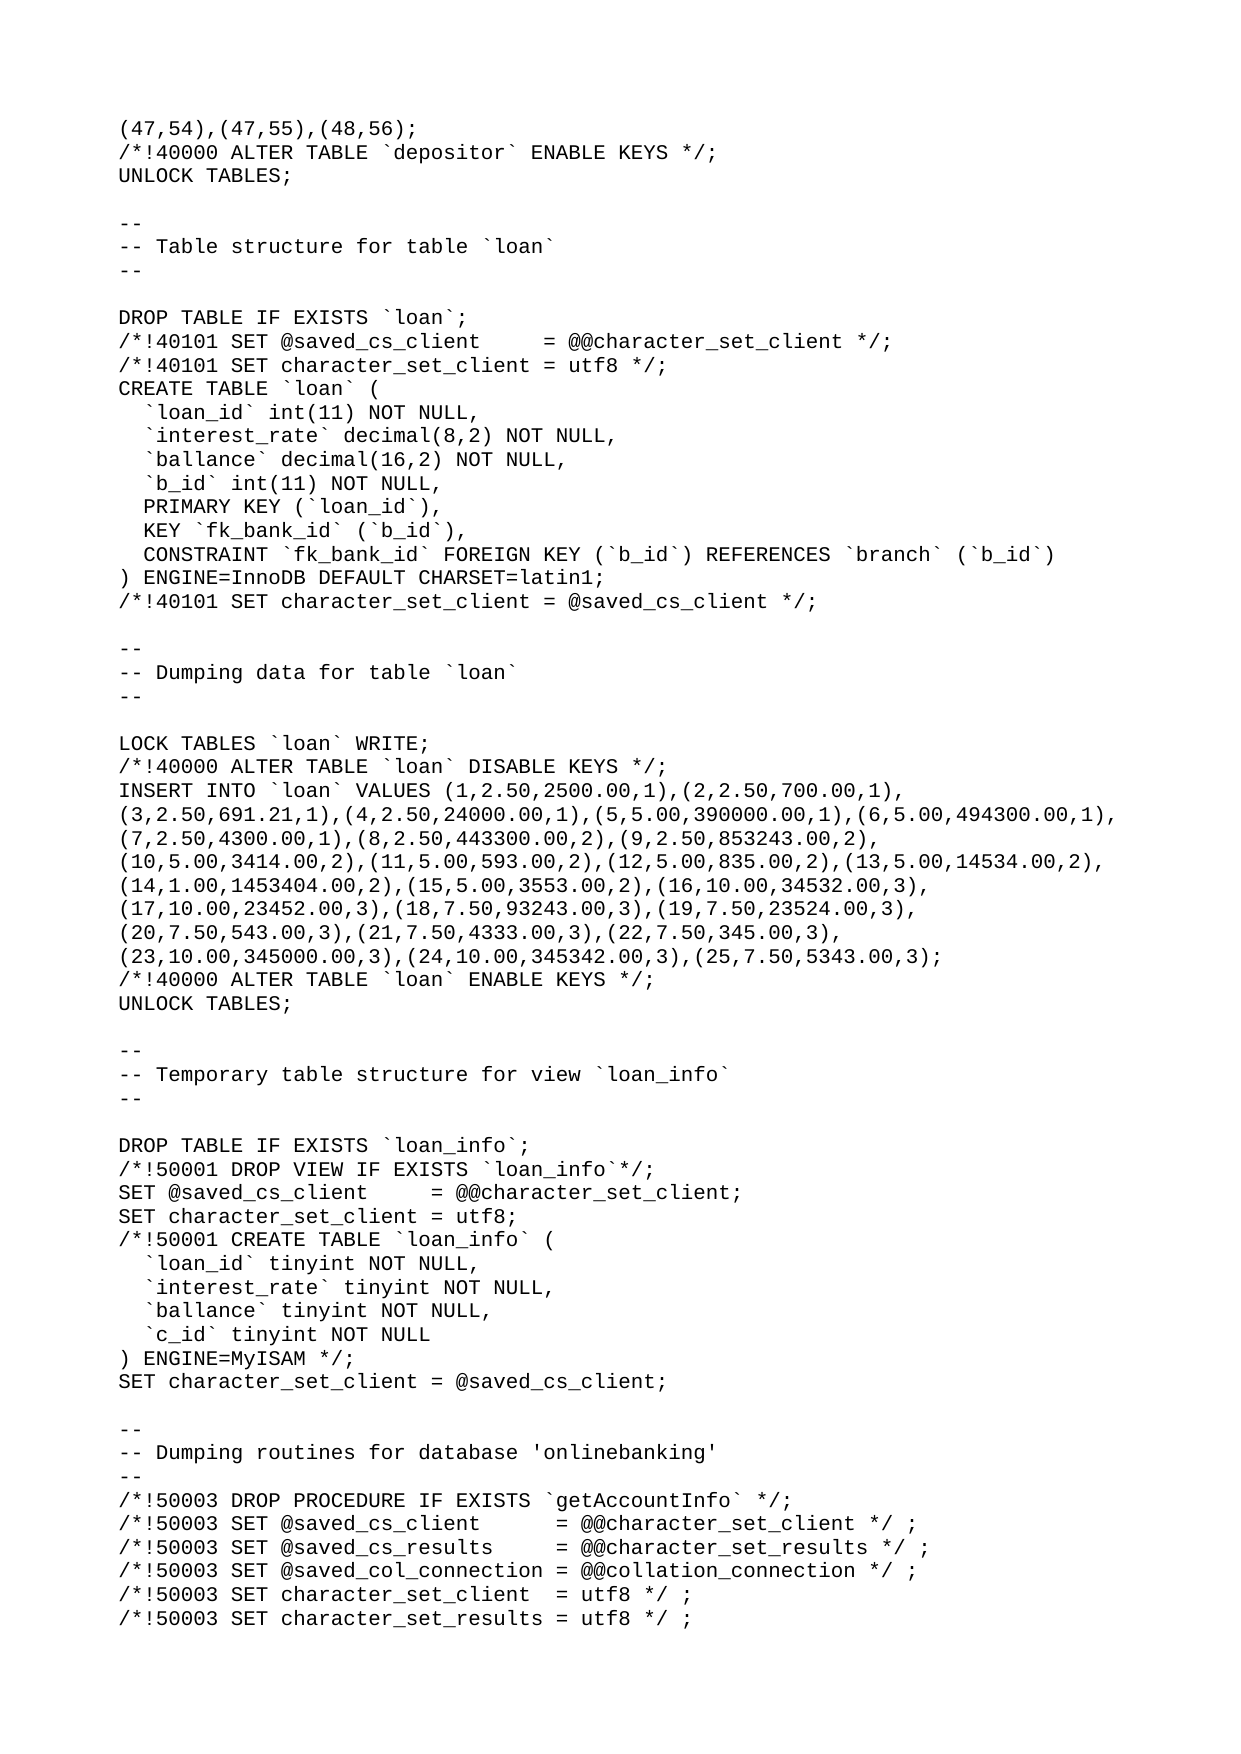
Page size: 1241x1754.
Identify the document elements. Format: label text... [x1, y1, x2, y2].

text -- [118, 1040, 1122, 1064]
text -- [118, 638, 1122, 662]
text -- [118, 1419, 1122, 1442]
text `ballance` tinyint NOT NULL, [118, 1300, 1122, 1324]
text `interest_rate` tinyint NOT NULL, [118, 1277, 1122, 1300]
text /*!50001 DROP VIEW IF EXISTS `loan_info`*/; [118, 1158, 1122, 1182]
text KEY `fk_bank_id` (`b_id`), [118, 520, 1122, 544]
text ) ENGINE=MyISAM */; [118, 1348, 1122, 1371]
text /*!50001 CREATE TABLE `loan_info` ( [118, 1229, 1122, 1253]
text `b_id` int(11) NOT NULL, [118, 473, 1122, 496]
text DROP TABLE IF EXISTS `loan_info`; [118, 1135, 1122, 1158]
text /*!40000 ALTER TABLE `loan` DISABLE KEYS */; [118, 757, 1122, 780]
text ) ENGINE=InnoDB DEFAULT CHARSET=latin1; [118, 567, 1122, 591]
text LOCK TABLES `loan` WRITE; [118, 733, 1122, 757]
text /*!50003 SET @saved_col_connection = @@collation_connection */ ; [118, 1561, 1122, 1584]
text CREATE TABLE `loan` ( [118, 378, 1122, 402]
text /*!50003 SET character_set_results = utf8 */ ; [118, 1608, 1122, 1631]
text /*!50003 SET @saved_cs_client = @@character_set_client */ ; [118, 1513, 1122, 1537]
text `loan_id` tinyint NOT NULL, [118, 1253, 1122, 1277]
text -- [118, 213, 1122, 236]
text /*!50003 SET @saved_cs_results = @@character_set_results */ ; [118, 1537, 1122, 1561]
text -- Dumping data for table `loan` [118, 662, 1122, 686]
text -- Temporary table structure for view `loan_info` [118, 1064, 1122, 1088]
text /*!50003 DROP PROCEDURE IF EXISTS `getAccountInfo` */; [118, 1489, 1122, 1513]
text `c_id` tinyint NOT NULL [118, 1324, 1122, 1348]
text -- [118, 1466, 1122, 1489]
text INSERT INTO `loan` VALUES (1,2.50,2500.00,1),(2,2.50,700.00,1),(3,2.50,691.21,1),(4,2.50,24000.00,1),(5,5.00,390000.00,1),(6,5.00,494300.00,1),(7,2.50,4300.00,1),(8,2.50,443300.00,2),(9,2.50,853243.00,2),(10,5.00,3414.00,2),(11,5.00,593.00,2),(12,5.00,835.00,2),(13,5.00,14534.00,2),(14,1.00,1453404.00,2),(15,5.00,3553.00,2),(16,10.00,34532.00,3),(17,10.00,23452.00,3),(18,7.50,93243.00,3),(19,7.50,23524.00,3),(20,7.50,543.00,3),(21,7.50,4333.00,3),(22,7.50,345.00,3),(23,10.00,345000.00,3),(24,10.00,345342.00,3),(25,7.50,5343.00,3); [118, 780, 1122, 969]
text /*!40000 ALTER TABLE `depositor` ENABLE KEYS */; [118, 142, 1122, 165]
text /*!50003 SET character_set_client = utf8 */ ; [118, 1584, 1122, 1608]
text SET character_set_client = @saved_cs_client; [118, 1371, 1122, 1395]
text CONSTRAINT `fk_bank_id` FOREIGN KEY (`b_id`) REFERENCES `branch` (`b_id`) [118, 544, 1122, 567]
text /*!40101 SET character_set_client = utf8 */; [118, 354, 1122, 378]
text -- Dumping routines for database 'onlinebanking' [118, 1442, 1122, 1466]
text UNLOCK TABLES; [118, 993, 1122, 1017]
text -- [118, 260, 1122, 284]
text UNLOCK TABLES; [118, 165, 1122, 189]
text SET character_set_client = utf8; [118, 1206, 1122, 1229]
text `interest_rate` decimal(8,2) NOT NULL, [118, 426, 1122, 449]
text `loan_id` int(11) NOT NULL, [118, 402, 1122, 426]
text /*!40101 SET character_set_client = @saved_cs_client */; [118, 591, 1122, 615]
text (47,54),(47,55),(48,56); [118, 118, 1122, 142]
text PRIMARY KEY (`loan_id`), [118, 496, 1122, 520]
text DROP TABLE IF EXISTS `loan`; [118, 307, 1122, 331]
text -- Table structure for table `loan` [118, 236, 1122, 260]
text -- [118, 1088, 1122, 1111]
text -- [118, 686, 1122, 709]
text /*!40000 ALTER TABLE `loan` ENABLE KEYS */; [118, 969, 1122, 993]
text SET @saved_cs_client = @@character_set_client; [118, 1182, 1122, 1206]
text /*!40101 SET @saved_cs_client = @@character_set_client */; [118, 331, 1122, 354]
text `ballance` decimal(16,2) NOT NULL, [118, 449, 1122, 473]
